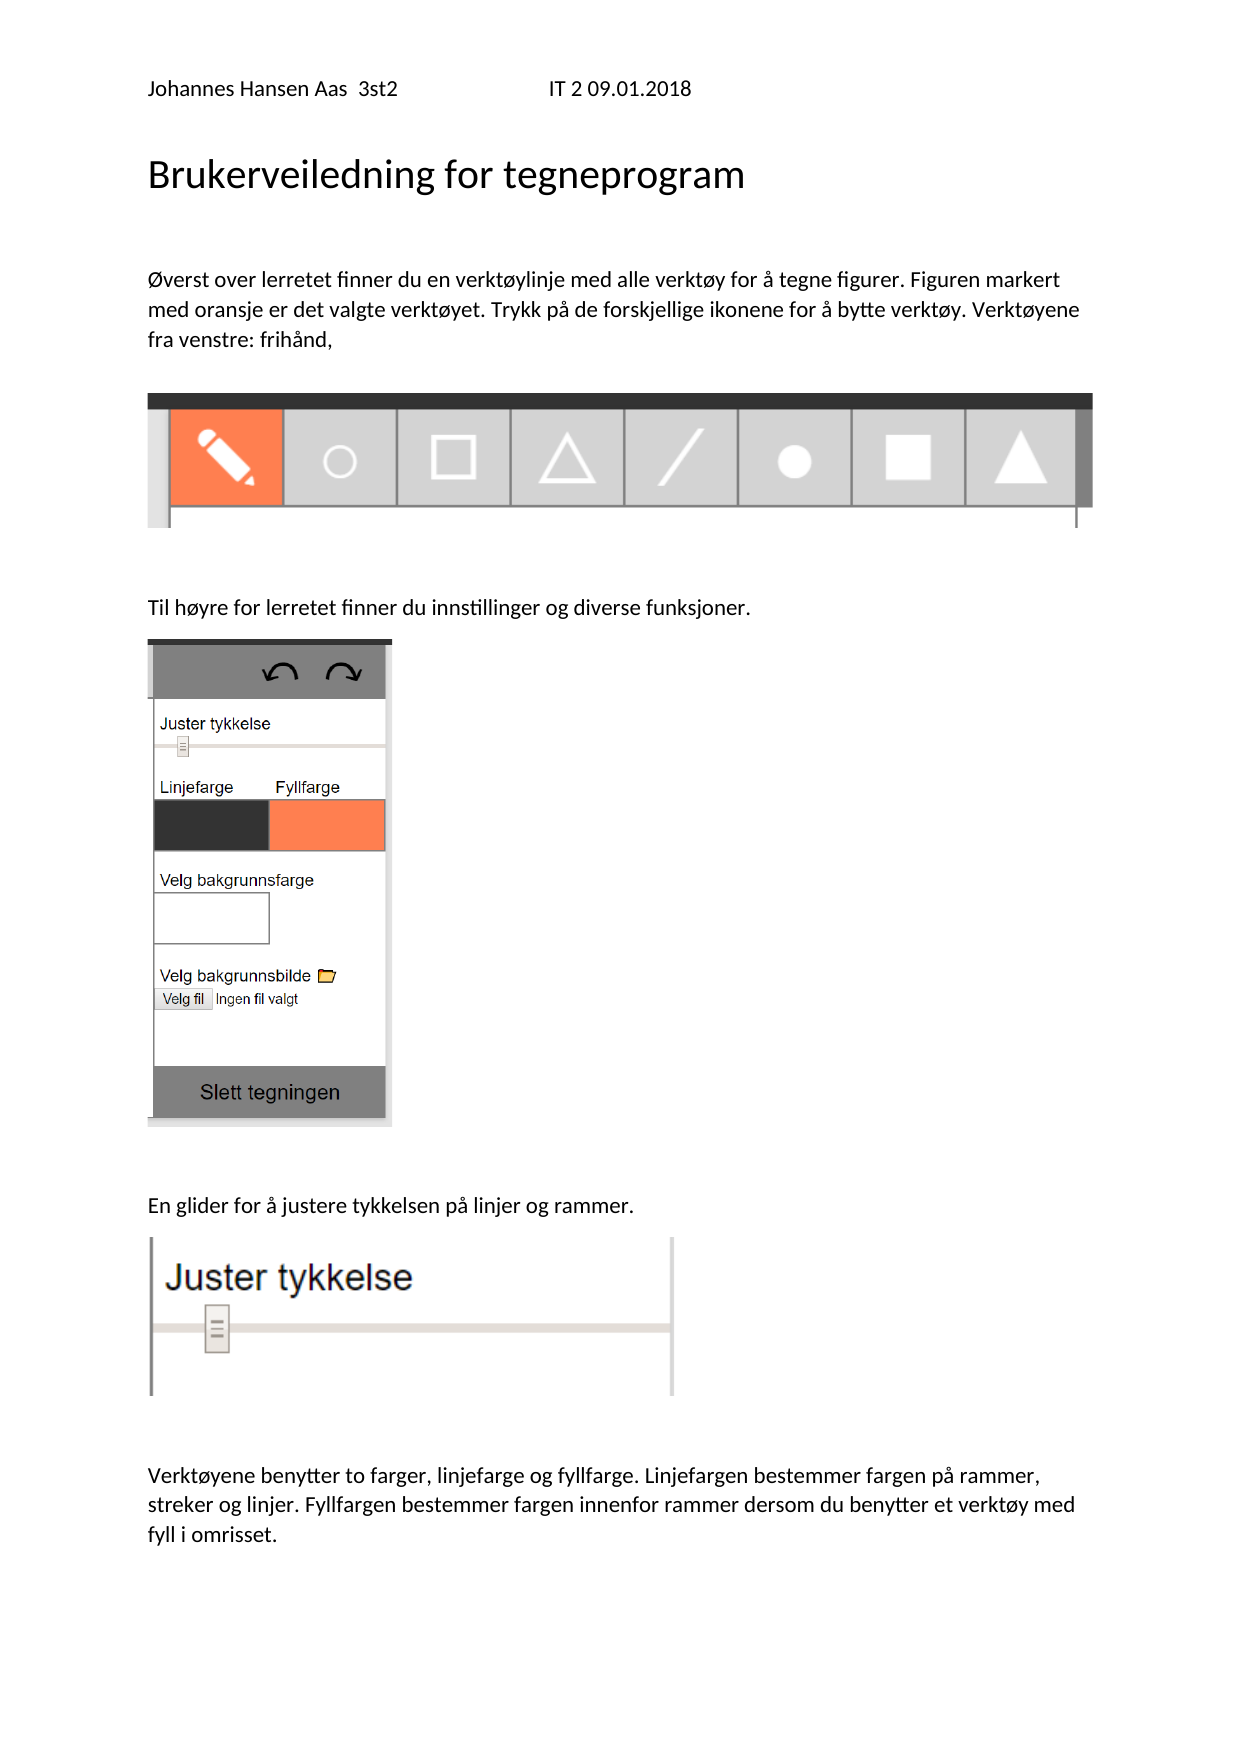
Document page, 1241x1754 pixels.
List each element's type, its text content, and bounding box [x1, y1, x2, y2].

text Verktøyene benytter to farger, linjefarge og fyllfarge. Linjefargen bestemmer fargen på rammer, streker og linjer. Fyllfargen bestemmer fargen innenfor rammer dersom du benytter et verktøy med fyll i omrisset. [148, 1461, 1093, 1548]
text Til høyre for lerretet finner du innstillinger og diverse funksjoner. [148, 593, 1093, 621]
text Brukerveiledning for tegneprogram [148, 148, 1093, 198]
text En glider for å justere tykkelsen på linjer og rammer. [148, 1191, 1093, 1219]
text Øverst over lerretet finner du en verktøylinje med alle verktøy for å tegne figurer. Figuren markert med oransje er det valgte verktøyet. Trykk på de forskjellige ikonene for å bytte verktøy. Verktøyene fra venstre: frihånd, [148, 265, 1093, 353]
